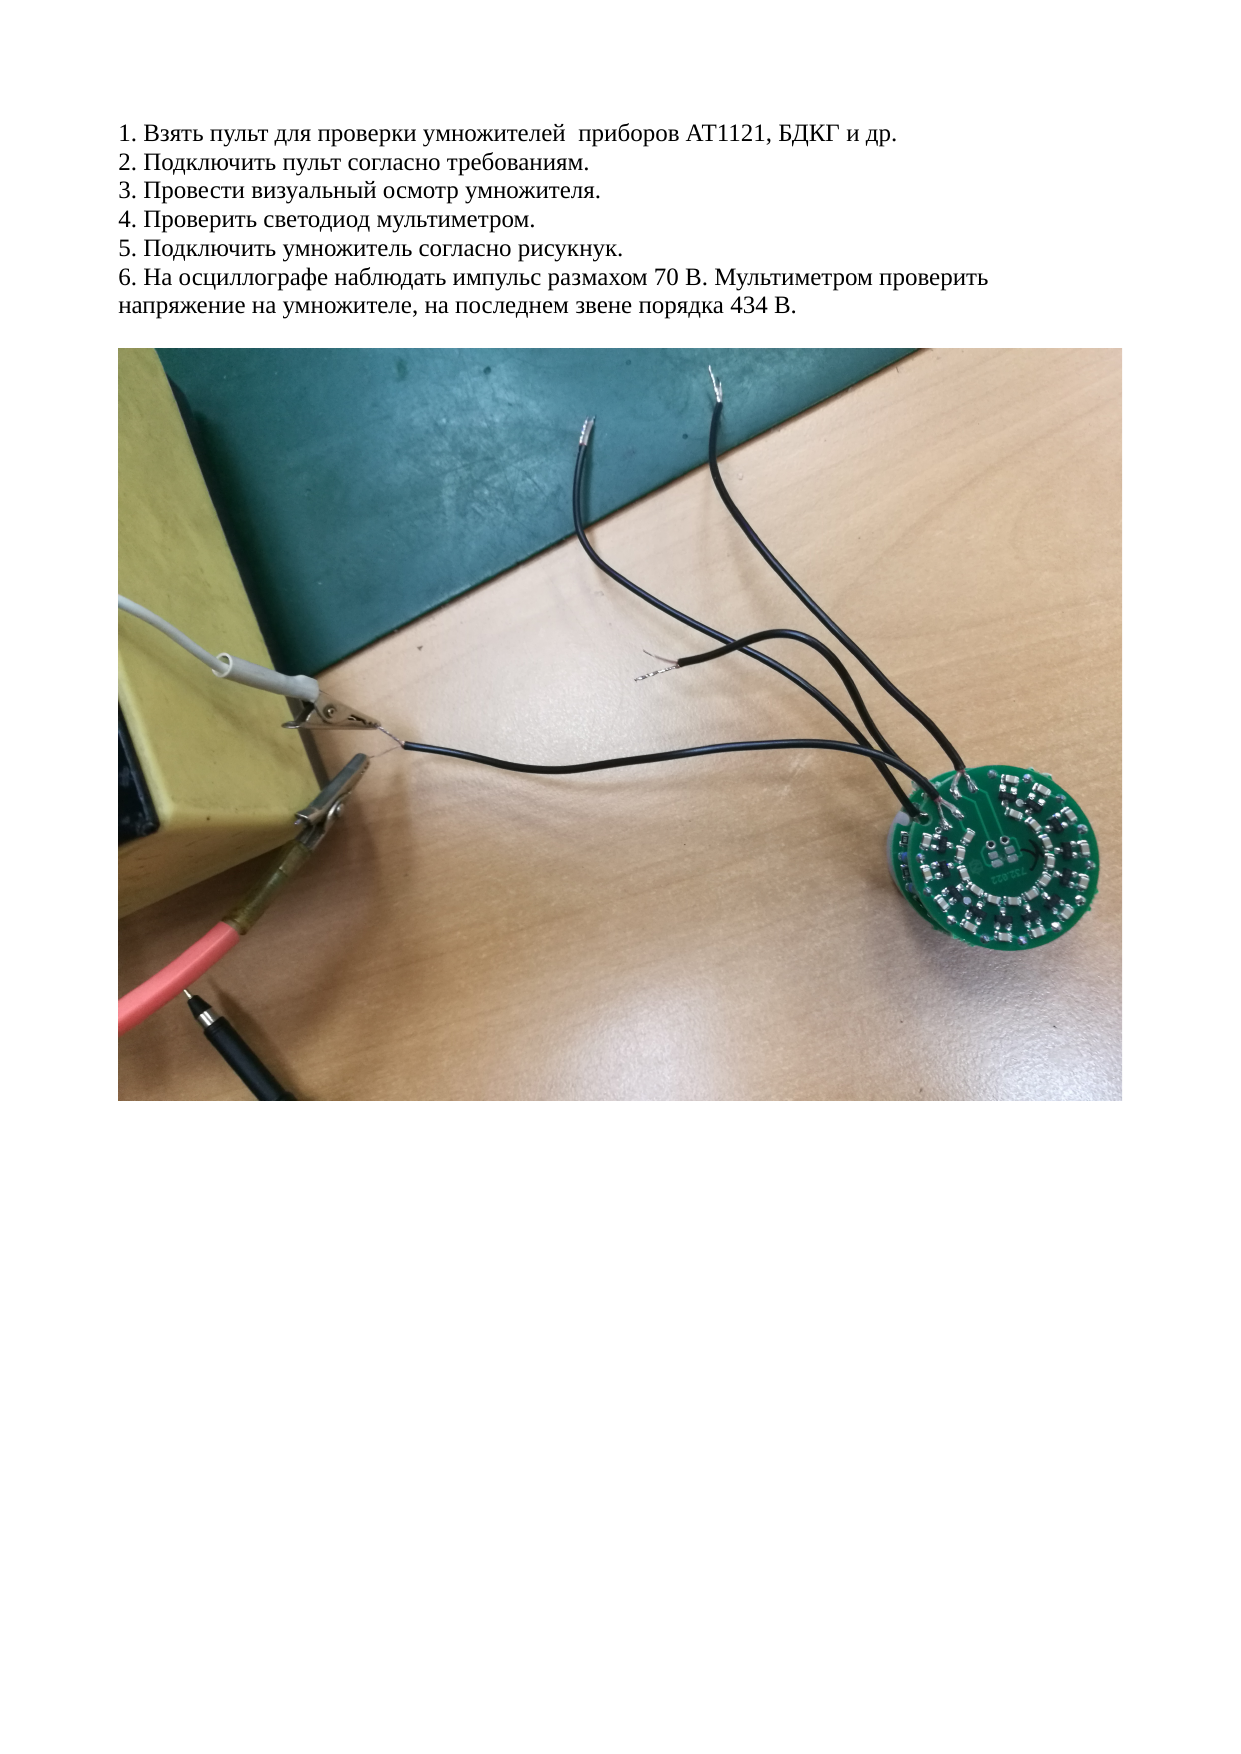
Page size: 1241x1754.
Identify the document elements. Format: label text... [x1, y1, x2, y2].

picture [118, 348, 1123, 1101]
text 3. Провести визуальный осмотр умножителя. [118, 176, 1122, 204]
text 2. Подключить пульт согласно требованиям. [118, 147, 1122, 176]
text 1. Взять пульт для проверки умножителей приборов АТ1121, БДКГ и др. [118, 118, 1122, 147]
text 5. Подключить умножитель согласно рисукнук. [118, 233, 1122, 262]
text 4. Проверить светодиод мультиметром. [118, 204, 1122, 233]
text 6. На осциллографе наблюдать импульс размахом 70 В. Мультиметром проверить напряжение на умножителе, на последнем звене порядка 434 В. [118, 262, 1122, 319]
